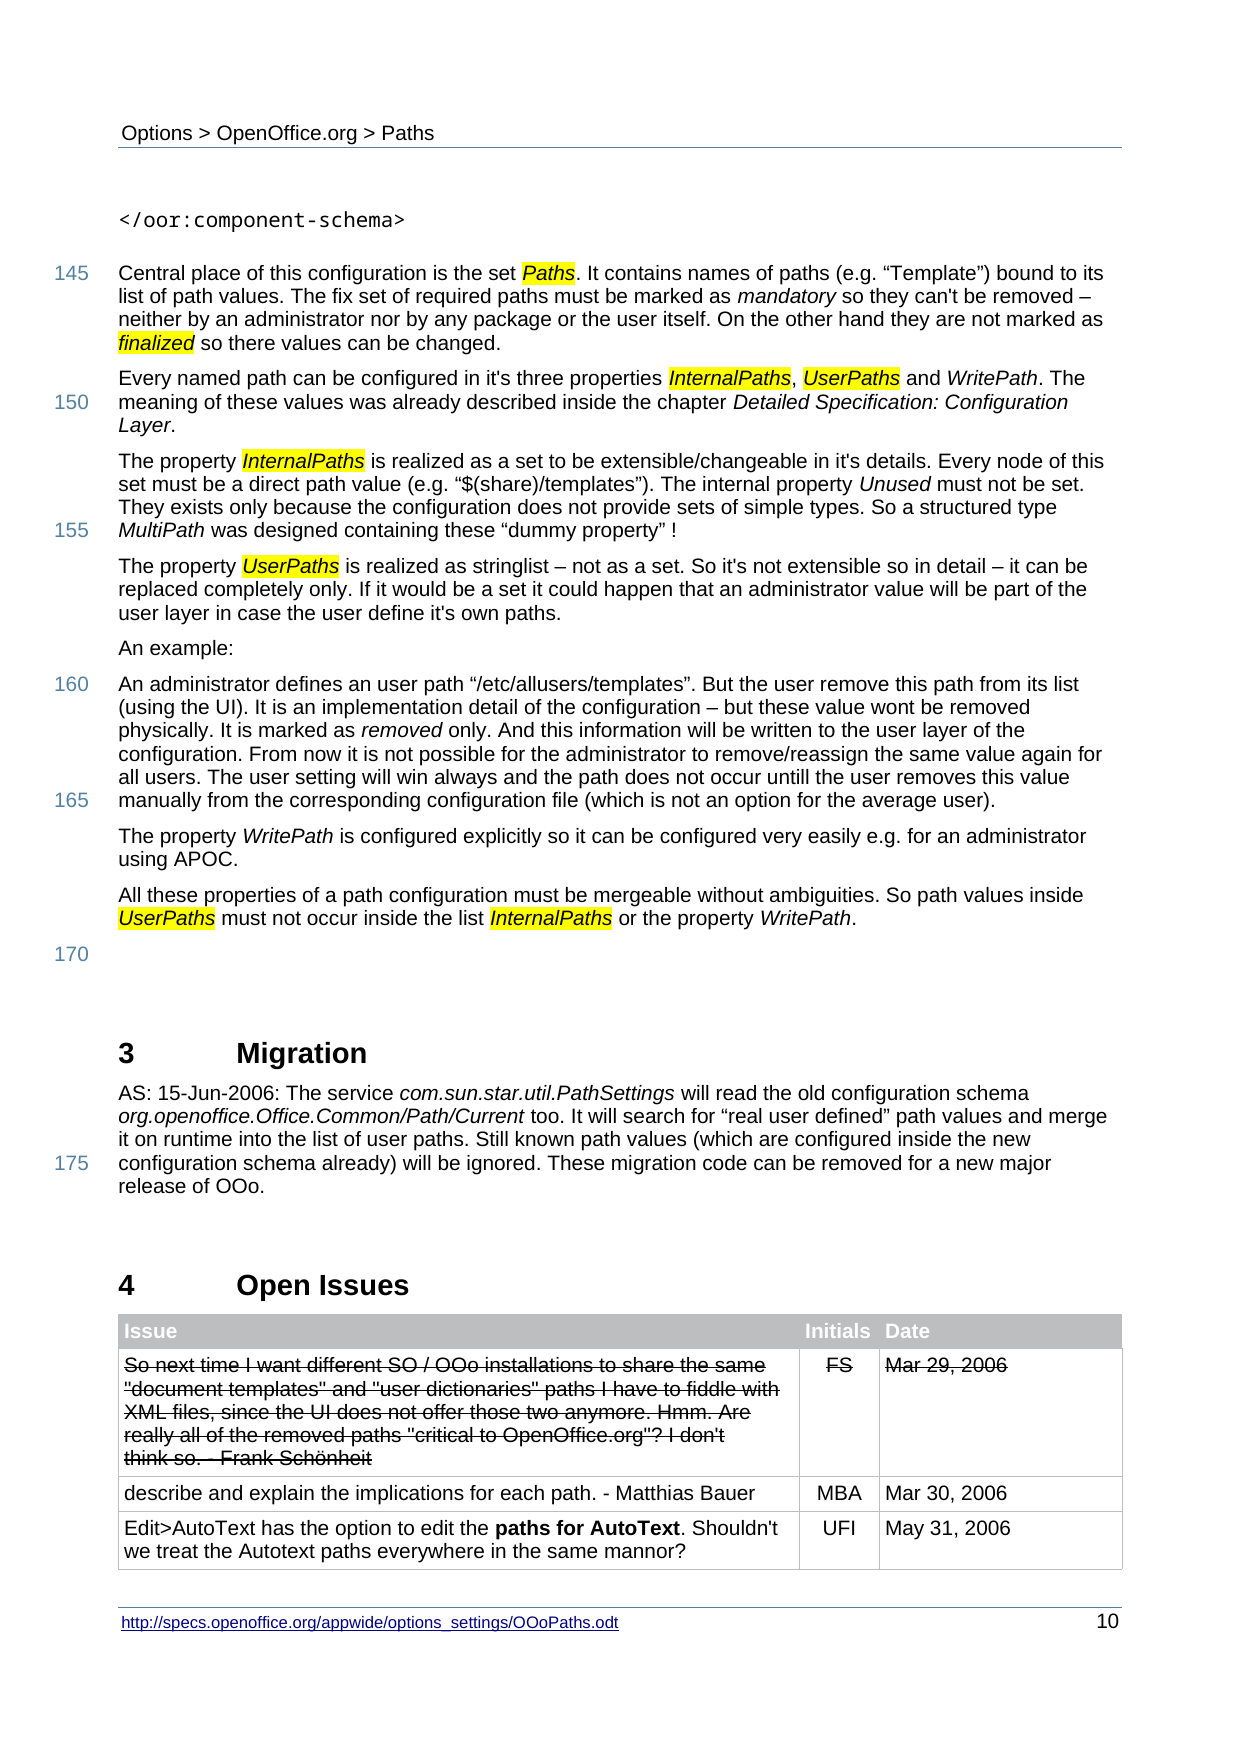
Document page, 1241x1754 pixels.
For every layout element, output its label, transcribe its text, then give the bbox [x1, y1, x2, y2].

table_cell Mar 30, 2006 [880, 1477, 1122, 1511]
text AS: 15-Jun-2006: The service com.sun.star.util.PathSettings will read the old configuration schema org.openoffice.Office.Common/Path/Current too. It will search for “real user defined” path values and merge it on runtime into the list of user paths. Still known path values (which are configured inside the new configuration schema already) will be ignored. These migration code can be removed for a new major release of OOo. [118, 1081, 1122, 1198]
table_header Initials [799, 1314, 879, 1348]
table_cell Edit>AutoText has the option to edit the paths for AutoText. Shouldn't we treat the Autotext paths everywhere in the same mannor? [119, 1512, 799, 1569]
subtitle Open Issues [118, 1269, 1122, 1302]
text All these properties of a path configuration must be mergeable without ambiguities. So path values inside UserPaths must not occur inside the list InternalPaths or the property WritePath. [118, 883, 1122, 930]
table_cell MBA [800, 1477, 879, 1511]
subtitle Migration [118, 1037, 1122, 1070]
text An example: [118, 637, 1122, 660]
table_cell UFI [800, 1512, 879, 1569]
table_header Issue [118, 1314, 799, 1348]
text An administrator defines an user path “/etc/allusers/templates”. But the user remove this path from its list (using the UI). It is an implementation detail of the configuration – but these value wont be removed physically. It is marked as removed only. And this information will be written to the user layer of the configuration. From now it is not possible for the administrator to remove/reassign the same value again for all users. The user setting will win always and the path does not occur untill the user removes this value manually from the corresponding configuration file (which is not an option for the average user). [118, 672, 1122, 812]
text The property WritePath is configured explicitly so it can be configured very easily e.g. for an administrator using APOC. [118, 824, 1122, 871]
text The property UserPaths is realized as stringlist – not as a set. So it's not extensible so in detail – it can be replaced completely only. If it would be a set it could happen that an administrator value will be part of the user layer in case the user define it's own paths. [118, 554, 1122, 624]
table_cell describe and explain the implications for each path. - Matthias Bauer [119, 1477, 799, 1511]
table_cell May 31, 2006 [880, 1512, 1122, 1569]
table_cell So next time I want different SO / OOo installations to share the same "document templates" and "user dictionaries" paths I have to fiddle with XML files, since the UI does not offer those two anymore. Hmm. Are really all of the removed paths "critical to OpenOffice.org"? I don't think so. - Frank Schönheit [119, 1349, 799, 1476]
table_cell FS [800, 1349, 879, 1476]
text Every named path can be configured in it's three properties InternalPaths, UserPaths and WritePath. The meaning of these values was already described inside the chapter Detailed Specification: Configuration Layer. [118, 367, 1122, 437]
table_cell Mar 29, 2006 [880, 1349, 1122, 1476]
text The property InternalPaths is realized as a set to be extensible/changeable in it's details. Every node of this set must be a direct path value (e.g. “$(share)/templates”). The internal property Unused must not be set. They exists only because the configuration does not provide sets of simple types. So a structured type MultiPath was designed containing these “dummy property” ! [118, 449, 1122, 542]
text </oor:component-schema> [118, 205, 1122, 234]
table_header Date [879, 1314, 1122, 1348]
text Central place of this configuration is the set Paths. It contains names of paths (e.g. “Template”) bound to its list of path values. The fix set of required paths must be marked as mandatory so they can't be removed – neither by an administrator nor by any package or the user itself. On the other hand they are not marked as finalized so there values can be changed. [118, 262, 1122, 354]
